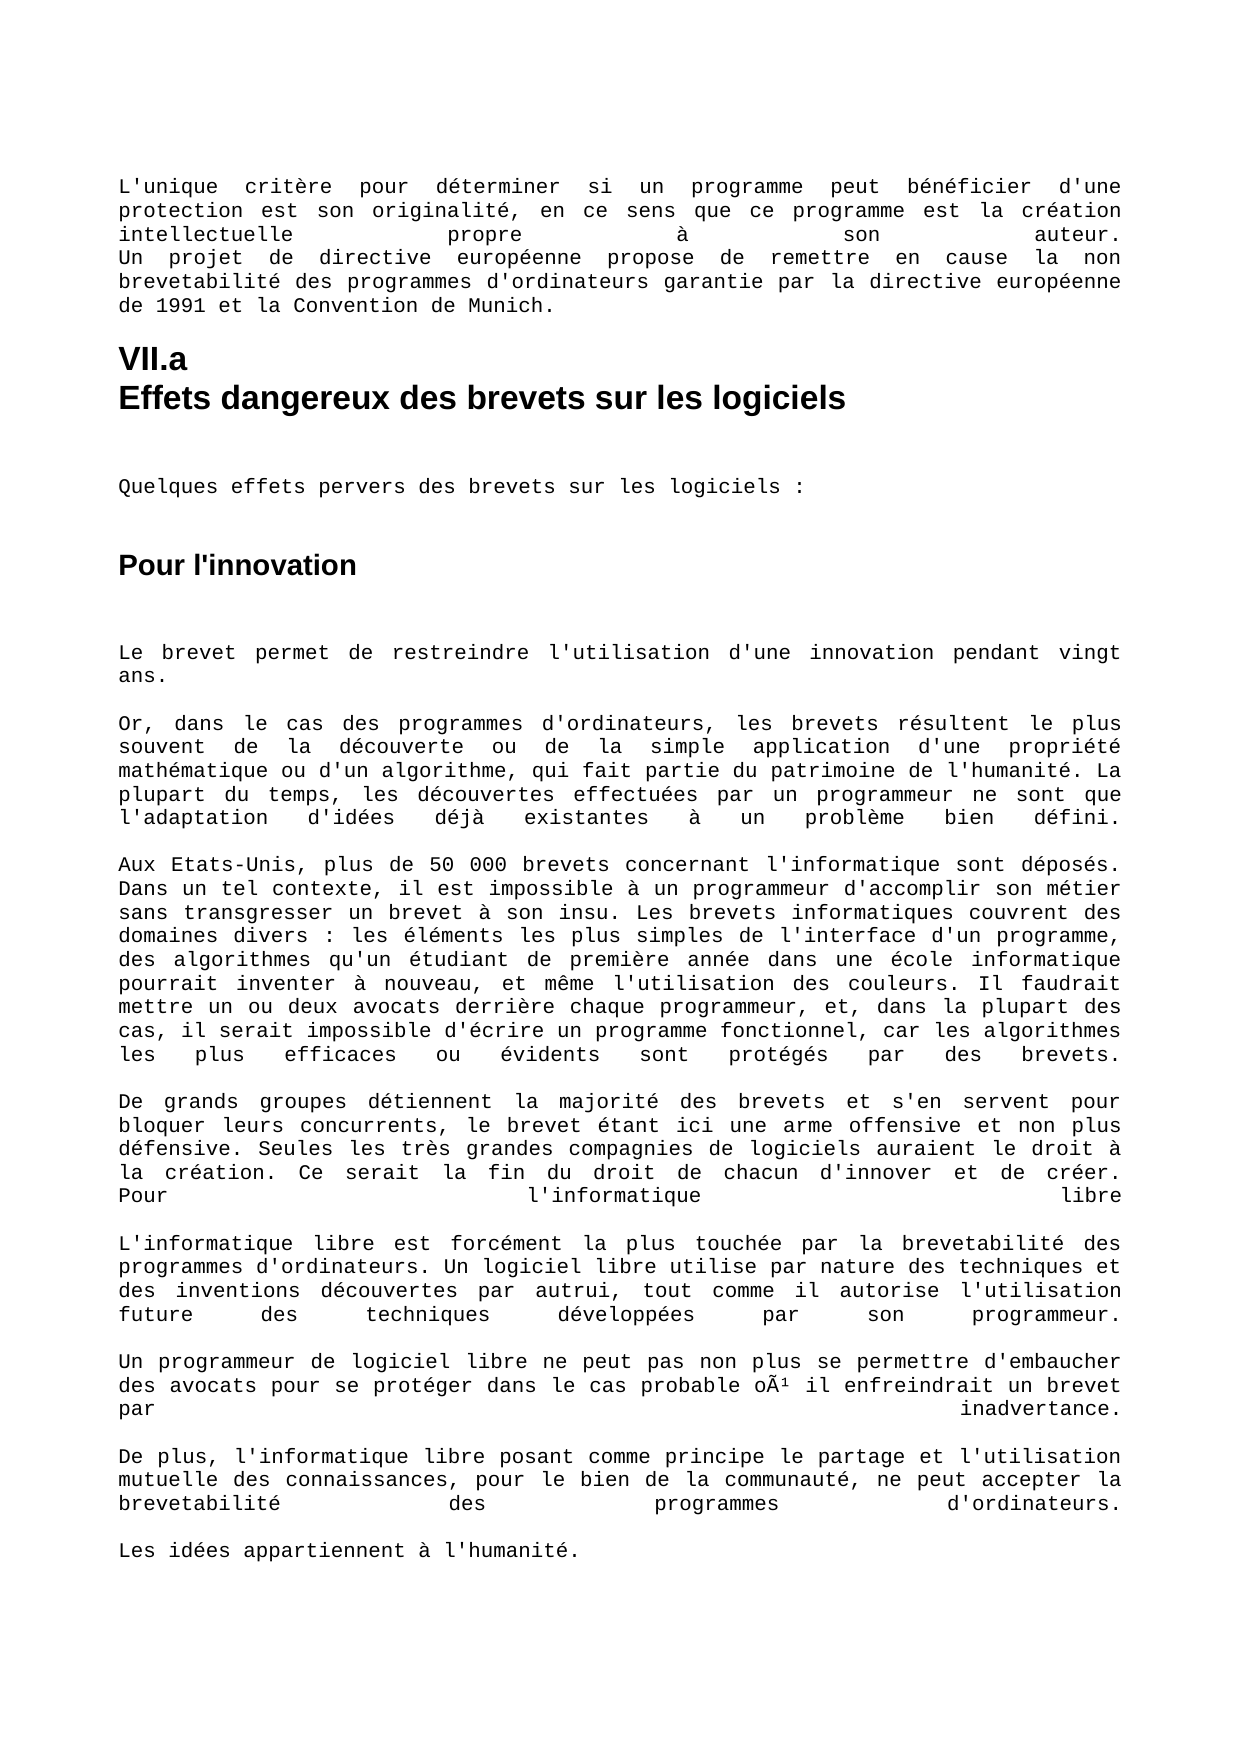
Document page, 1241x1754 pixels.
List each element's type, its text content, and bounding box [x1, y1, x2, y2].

text Quelques effets pervers des brevets sur les logiciels : [118, 429, 1122, 500]
text L'unique critère pour déterminer si un programme peut bénéficier d'une protection est son originalité, en ce sens que ce programme est la création intellectuelle propre à son auteur. Un projet de directive européenne propose de remettre en cause la non brevetabilité des programmes d'ordinateurs garantie par la directive européenne de 1991 et la Convention de Munich. [118, 176, 1122, 318]
text Le brevet permet de restreindre l'utilisation d'une innovation pendant vingt ans. Or, dans le cas des programmes d'ordinateurs, les brevets résultent le plus souvent de la découverte ou de la simple application d'une propriété mathématique ou d'un algorithme, qui fait partie du patrimoine de l'humanité. La plupart du temps, les découvertes effectuées par un programmeur ne sont que l'adaptation d'idées déjà existantes à un problème bien défini. Aux Etats-Unis, plus de 50 000 brevets concernant l'informatique sont déposés. Dans un tel contexte, il est impossible à un programmeur d'accomplir son métier sans transgresser un brevet à son insu. Les brevets informatiques couvrent des domaines divers : les éléments les plus simples de l'interface d'un programme, des algorithmes qu'un étudiant de première année dans une école informatique pourrait inventer à nouveau, et même l'utilisation des couleurs. Il faudrait mettre un ou deux avocats derrière chaque programmeur, et, dans la plupart des cas, il serait impossible d'écrire un programme fonctionnel, car les algorithmes les plus efficaces ou évidents sont protégés par des brevets. De grands groupes détiennent la majorité des brevets et s'en servent pour bloquer leurs concurrents, le brevet étant ici une arme offensive et non plus défensive. Seules les très grandes compagnies de logiciels auraient le droit à la création. Ce serait la fin du droit de chacun d'innover et de créer. Pour l'informatique libre L'informatique libre est forcément la plus touchée par la brevetabilité des programmes d'ordinateurs. Un logiciel libre utilise par nature des techniques et des inventions découvertes par autrui, tout comme il autorise l'utilisation future des techniques développées par son programmeur. Un programmeur de logiciel libre ne peut pas non plus se permettre d'embaucher des avocats pour se protéger dans le cas probable oÃ¹ il enfreindrait un brevet par inadvertance. De plus, l'informatique libre posant comme principe le partage et l'utilisation mutuelle des connaissances, pour le bien de la communauté, ne peut accepter la brevetabilité des programmes d'ordinateurs. Les idées appartiennent à l'humanité. [118, 594, 1122, 1564]
subtitle Pour l'innovation [118, 514, 1122, 582]
subtitle Effets dangereux des brevets sur les logiciels [118, 339, 1122, 416]
